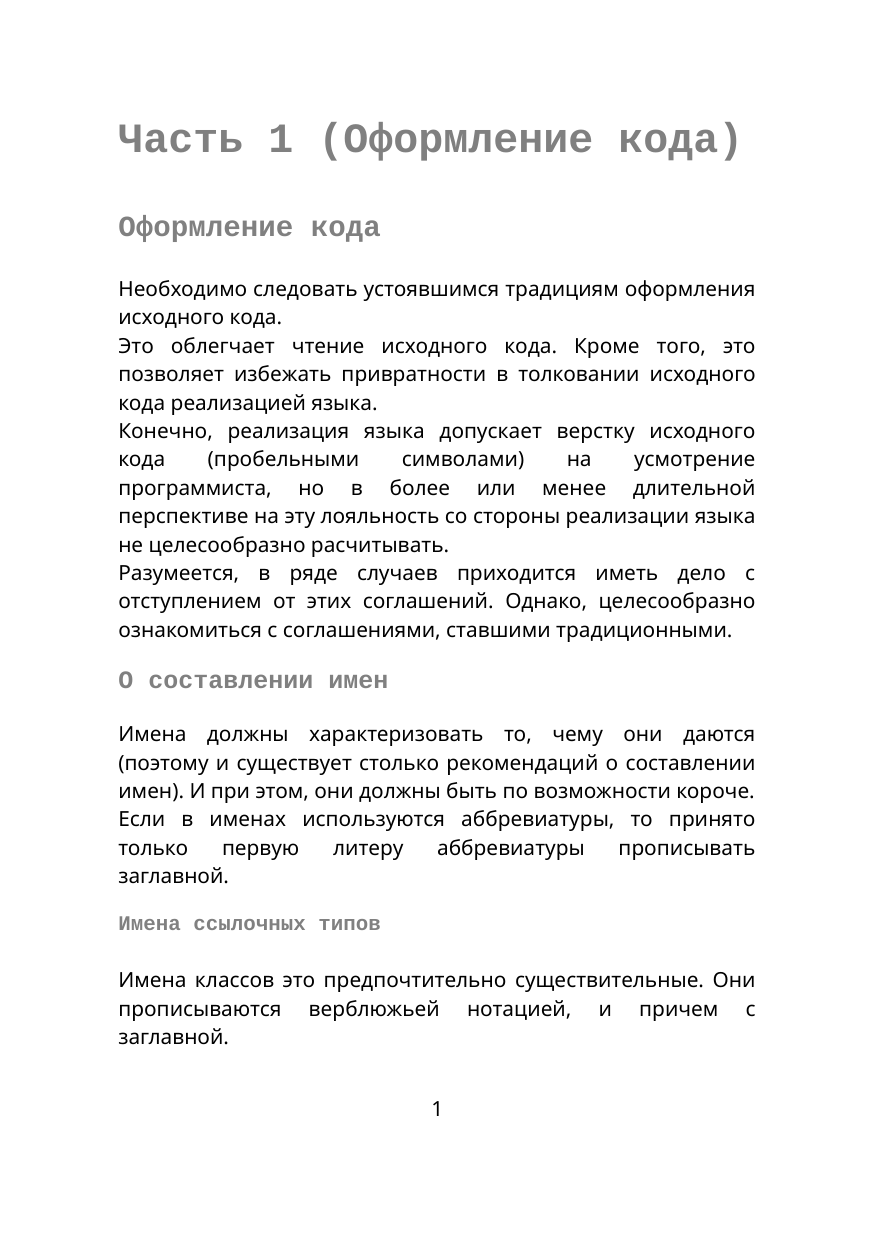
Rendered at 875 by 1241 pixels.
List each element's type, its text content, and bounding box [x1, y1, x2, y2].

text Необходимо следовать устоявшимся традициям оформления исходного кода. [118, 274, 756, 331]
text Оформление кода [118, 212, 756, 246]
text Конечно, реализация языка допускает верстку исходного кода (пробельными символами) на усмотрение программиста, но в более или менее длительной перспективе на эту лояльность со стороны реализации языка не целесообразно расчитывать. [118, 416, 756, 558]
text О составлении имен [118, 667, 756, 696]
text Если в именах используются аббревиатуры, то принято только первую литеру аббревиатуры прописывать заглавной. [118, 804, 756, 890]
text Это облегчает чтение исходного кода. Кроме того, это позволяет избежать привратности в толковании исходного кода реализацией языка. [118, 331, 756, 416]
text Разумеется, в ряде случаев приходится иметь дело с отступлением от этих соглашений. Однако, целесообразно ознакомиться с соглашениями, ставшими традиционными. [118, 558, 756, 643]
text Имена ссылочных типов [118, 913, 756, 937]
text Имена классов это предпочтительно существительные. Они прописываются верблюжьей нотацией, и причем с заглавной. [118, 966, 756, 1051]
text Имена должны характеризовать то, чему они даются (поэтому и существует столько рекомендаций о составлении имен). И при этом, они должны быть по возможности короче. [118, 719, 756, 804]
text Часть 1 (Оформление кода) [118, 118, 756, 165]
